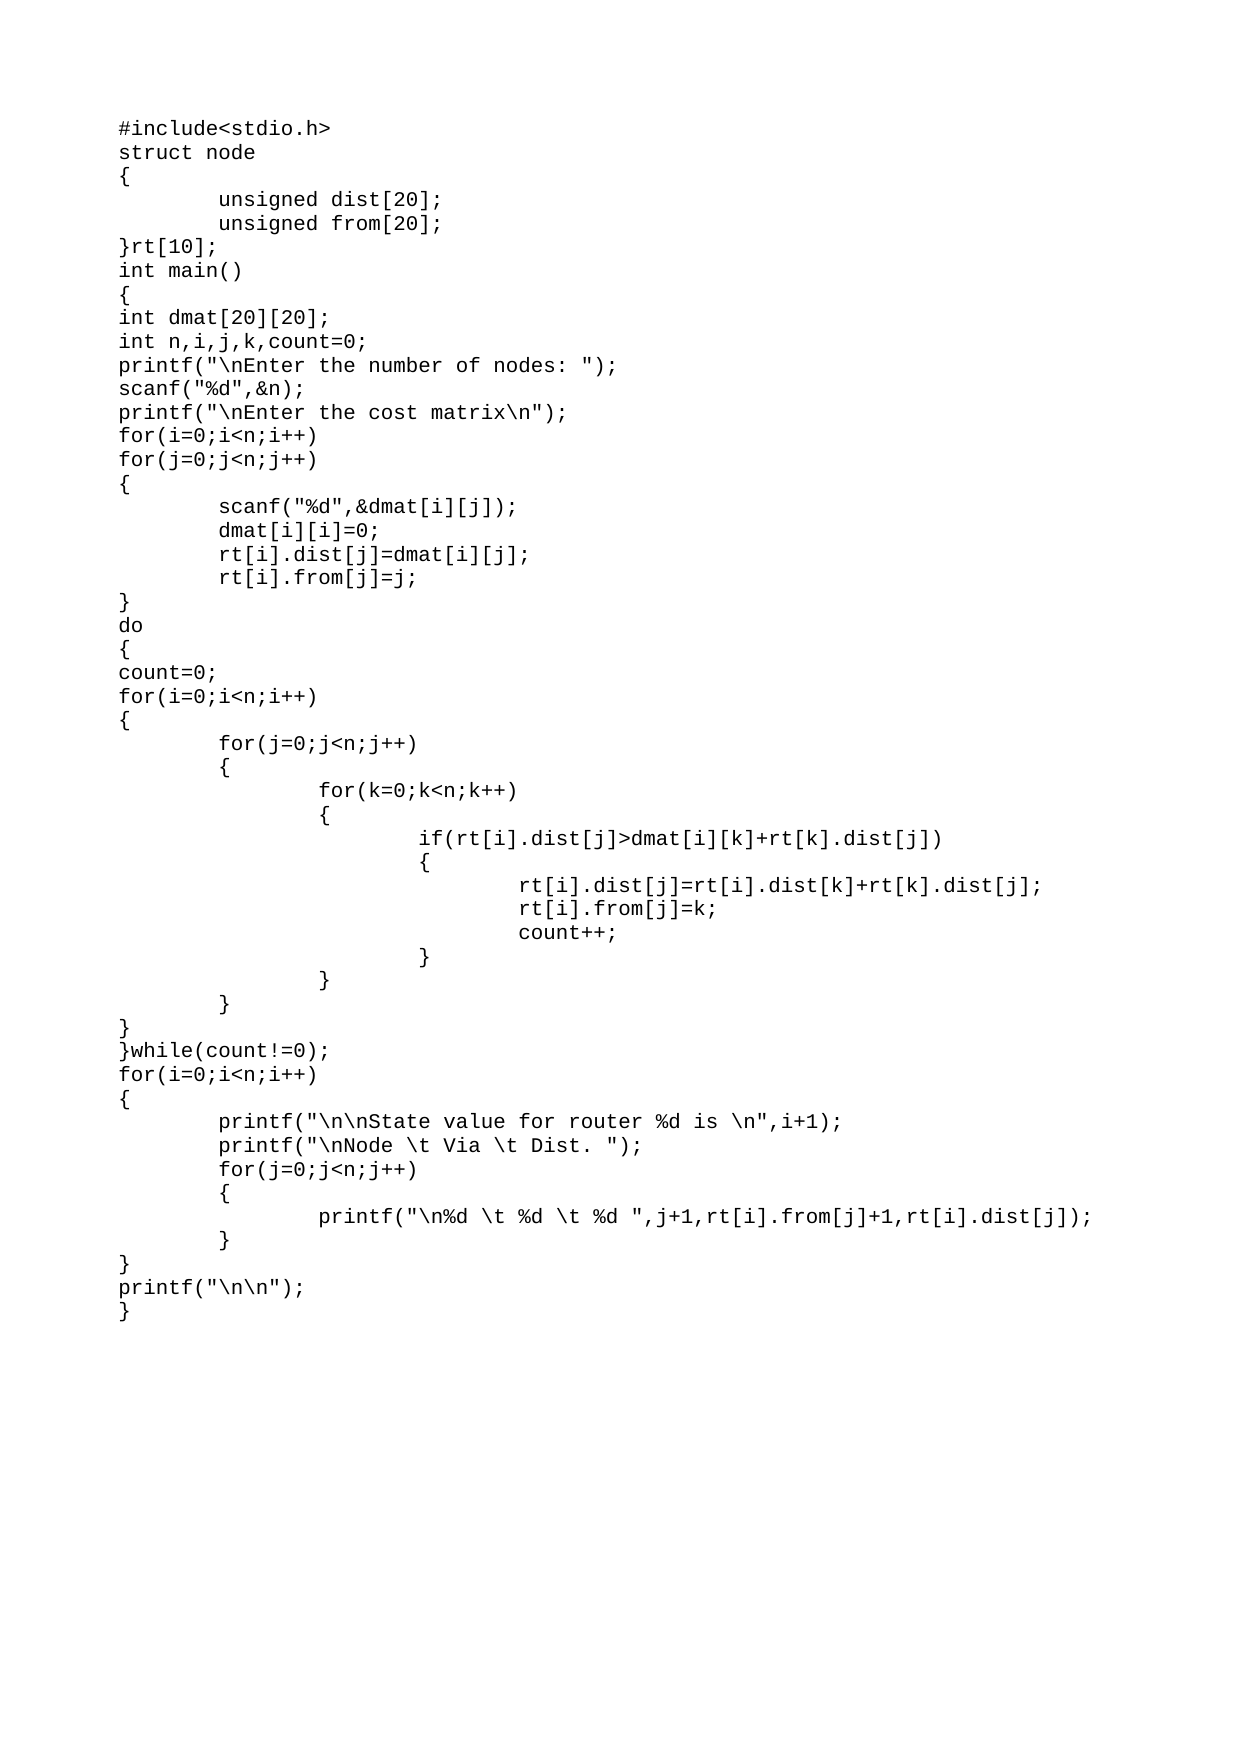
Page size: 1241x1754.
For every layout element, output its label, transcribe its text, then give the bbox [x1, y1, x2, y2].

text printf("\n\nState value for router %d is \n",i+1); [118, 1111, 1122, 1135]
text } [118, 1253, 1122, 1277]
text }rt[10]; [118, 236, 1122, 260]
text } [118, 591, 1122, 615]
text for(k=0;k<n;k++) [118, 780, 1122, 804]
text { [118, 709, 1122, 733]
text } [118, 1300, 1122, 1324]
text printf("\nNode \t Via \t Dist. "); [118, 1135, 1122, 1158]
text for(j=0;j<n;j++) [118, 449, 1122, 473]
text for(i=0;i<n;i++) [118, 686, 1122, 709]
text for(i=0;i<n;i++) [118, 426, 1122, 449]
text rt[i].dist[j]=rt[i].dist[k]+rt[k].dist[j]; [118, 875, 1122, 898]
text int dmat[20][20]; [118, 307, 1122, 331]
text int n,i,j,k,count=0; [118, 331, 1122, 354]
text rt[i].from[j]=k; [118, 898, 1122, 922]
text do [118, 615, 1122, 638]
text unsigned from[20]; [118, 213, 1122, 236]
text { [118, 473, 1122, 496]
text scanf("%d",&dmat[i][j]); [118, 496, 1122, 520]
text { [118, 804, 1122, 827]
text int main() [118, 260, 1122, 284]
text }while(count!=0); [118, 1040, 1122, 1064]
text } [118, 969, 1122, 993]
text rt[i].dist[j]=dmat[i][j]; [118, 544, 1122, 567]
text { [118, 757, 1122, 780]
text for(i=0;i<n;i++) [118, 1064, 1122, 1088]
text { [118, 851, 1122, 875]
text } [118, 993, 1122, 1017]
text } [118, 1017, 1122, 1040]
text for(j=0;j<n;j++) [118, 1158, 1122, 1182]
text #include<stdio.h> [118, 118, 1122, 142]
text { [118, 284, 1122, 307]
text } [118, 946, 1122, 969]
text printf("\nEnter the cost matrix\n"); [118, 402, 1122, 426]
text printf("\n%d \t %d \t %d ",j+1,rt[i].from[j]+1,rt[i].dist[j]); [118, 1206, 1122, 1229]
text { [118, 1088, 1122, 1111]
text struct node [118, 142, 1122, 165]
text for(j=0;j<n;j++) [118, 733, 1122, 757]
text count=0; [118, 662, 1122, 686]
text { [118, 165, 1122, 189]
text dmat[i][i]=0; [118, 520, 1122, 544]
text scanf("%d",&n); [118, 378, 1122, 402]
text } [118, 1229, 1122, 1253]
text if(rt[i].dist[j]>dmat[i][k]+rt[k].dist[j]) [118, 827, 1122, 851]
text { [118, 638, 1122, 662]
text { [118, 1182, 1122, 1206]
text printf("\n\n"); [118, 1277, 1122, 1300]
text rt[i].from[j]=j; [118, 567, 1122, 591]
text unsigned dist[20]; [118, 189, 1122, 213]
text count++; [118, 922, 1122, 946]
text printf("\nEnter the number of nodes: "); [118, 354, 1122, 378]
